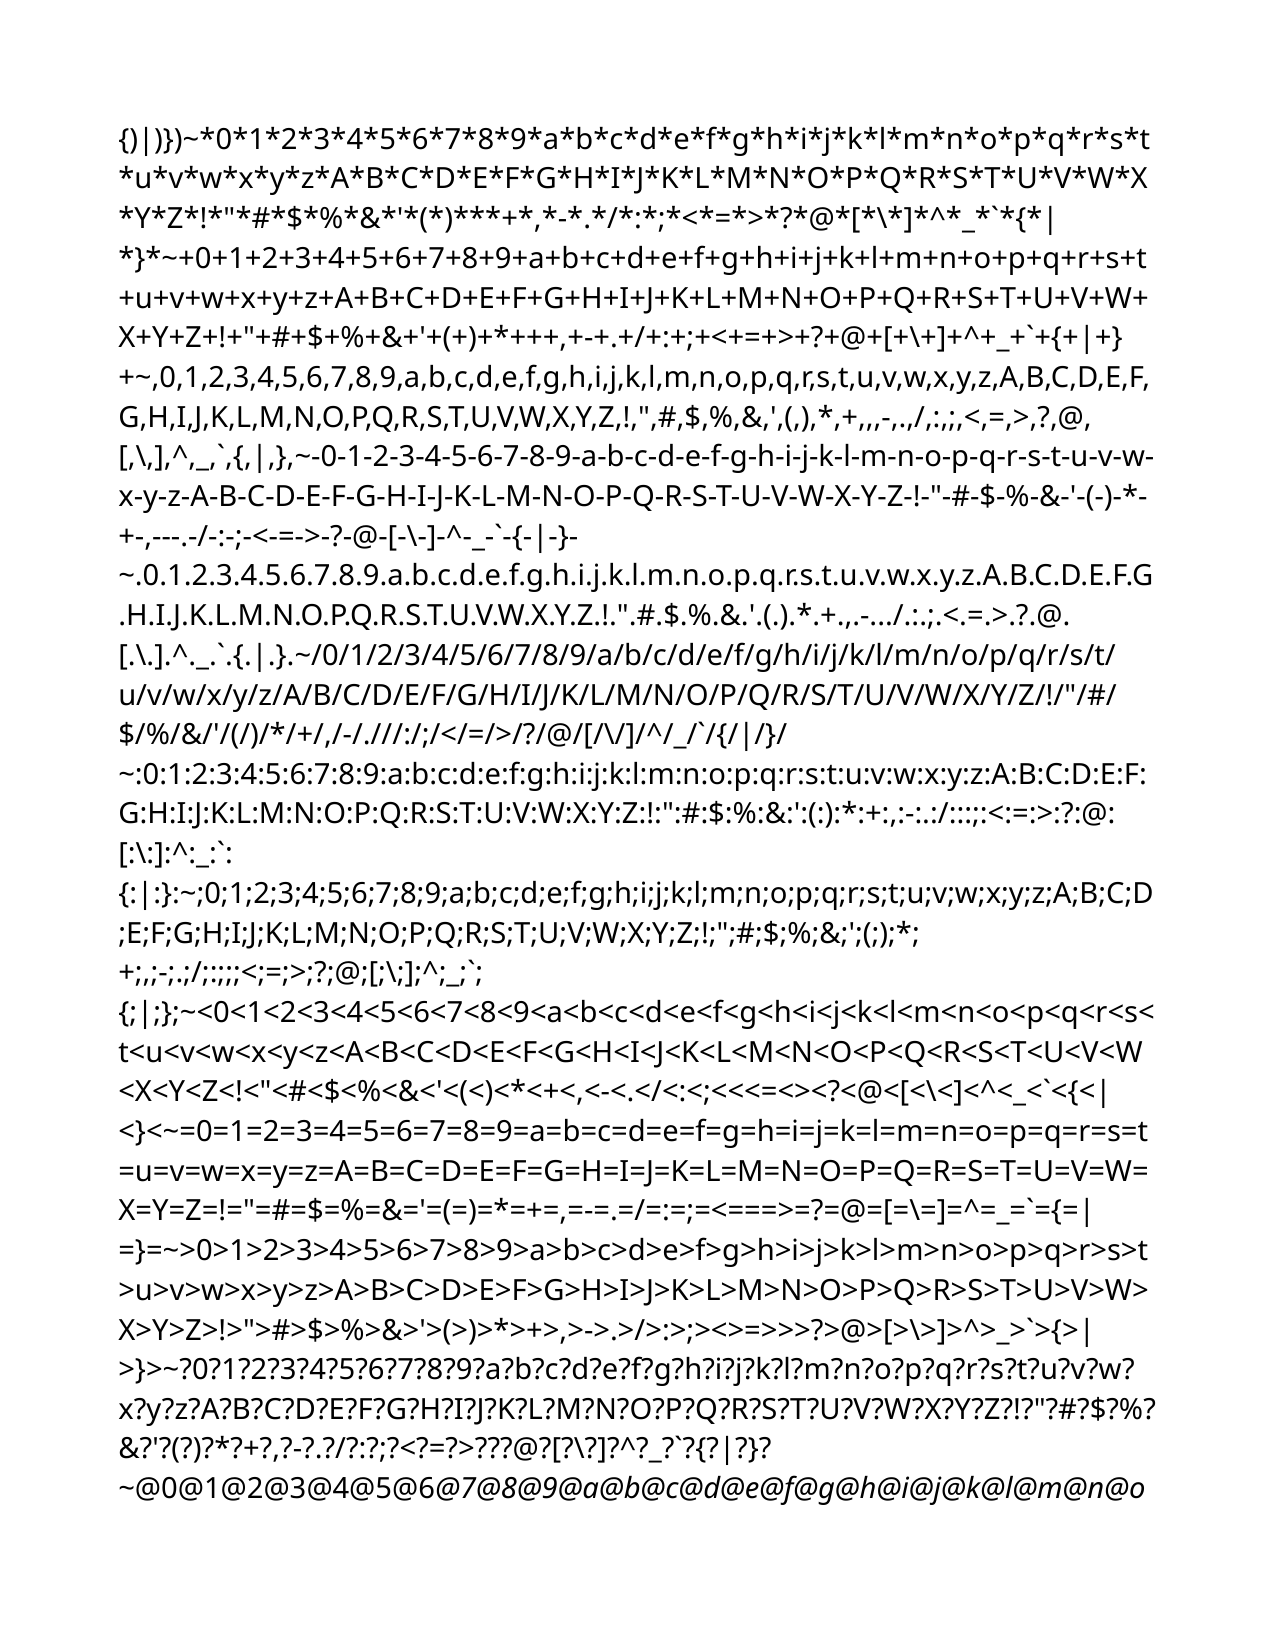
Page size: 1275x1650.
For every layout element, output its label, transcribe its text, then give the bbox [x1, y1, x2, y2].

text {)|)})~*0*1*2*3*4*5*6*7*8*9*a*b*c*d*e*f*g*h*i*j*k*l*m*n*o*p*q*r*s*t*u*v*w*x*y*z*A*B*C*D*E*F*G*H*I*J*K*L*M*N*O*P*Q*R*S*T*U*V*W*X*Y*Z*!*"*#*$*%*&*'*(*)***+*,*-*.*/*:*;*<*=*>*?*@*[*\*]*^*_*`*{*|*}*~+0+1+2+3+4+5+6+7+8+9+a+b+c+d+e+f+g+h+i+j+k+l+m+n+o+p+q+r+s+t+u+v+w+x+y+z+A+B+C+D+E+F+G+H+I+J+K+L+M+N+O+P+Q+R+S+T+U+V+W+X+Y+Z+!+"+#+$+%+&+'+(+)+*+++,+-+.+/+:+;+<+=+>+?+@+[+\+]+^+_+`+{+|+}+~,0,1,2,3,4,5,6,7,8,9,a,b,c,d,e,f,g,h,i,j,k,l,m,n,o,p,q,r,s,t,u,v,w,x,y,z,A,B,C,D,E,F,G,H,I,J,K,L,M,N,O,P,Q,R,S,T,U,V,W,X,Y,Z,!,",#,$,%,&,',(,),*,+,,,-,.,/,:,;,<,=,>,?,@,[,\,],^,_,`,{,|,},~-0-1-2-3-4-5-6-7-8-9-a-b-c-d-e-f-g-h-i-j-k-l-m-n-o-p-q-r-s-t-u-v-w-x-y-z-A-B-C-D-E-F-G-H-I-J-K-L-M-N-O-P-Q-R-S-T-U-V-W-X-Y-Z-!-"-#-$-%-&-'-(-)-*-+-,---.-/-:-;-<-=->-?-@-[-\-]-^-_-`-{-|-}-~.0.1.2.3.4.5.6.7.8.9.a.b.c.d.e.f.g.h.i.j.k.l.m.n.o.p.q.r.s.t.u.v.w.x.y.z.A.B.C.D.E.F.G.H.I.J.K.L.M.N.O.P.Q.R.S.T.U.V.W.X.Y.Z.!.".#.$.%.&.'.(.).*.+.,.-.../.:.;.<.=.>.?.@.[.\.].^._.`.{.|.}.~/0/1/2/3/4/5/6/7/8/9/a/b/c/d/e/f/g/h/i/j/k/l/m/n/o/p/q/r/s/t/u/v/w/x/y/z/A/B/C/D/E/F/G/H/I/J/K/L/M/N/O/P/Q/R/S/T/U/V/W/X/Y/Z/!/"/#/$/%/&/'/(/)/*/+/,/-/.///:/;/</=/>/?/@/[/\/]/^/_/`/{/|/}/~:0:1:2:3:4:5:6:7:8:9:a:b:c:d:e:f:g:h:i:j:k:l:m:n:o:p:q:r:s:t:u:v:w:x:y:z:A:B:C:D:E:F:G:H:I:J:K:L:M:N:O:P:Q:R:S:T:U:V:W:X:Y:Z:!:":#:$:%:&:':(:):*:+:,:-:.:/:::;:<:=:>:?:@:[:\:]:^:_:`:{:|:}:~;0;1;2;3;4;5;6;7;8;9;a;b;c;d;e;f;g;h;i;j;k;l;m;n;o;p;q;r;s;t;u;v;w;x;y;z;A;B;C;D;E;F;G;H;I;J;K;L;M;N;O;P;Q;R;S;T;U;V;W;X;Y;Z;!;";#;$;%;&;';(;);*;+;,;-;.;/;:;;;<;=;>;?;@;[;\;];^;_;`;{;|;};~<0<1<2<3<4<5<6<7<8<9<a<b<c<d<e<f<g<h<i<j<k<l<m<n<o<p<q<r<s<t<u<v<w<x<y<z<A<B<C<D<E<F<G<H<I<J<K<L<M<N<O<P<Q<R<S<T<U<V<W<X<Y<Z<!<"<#<$<%<&<'<(<)<*<+<,<-<.</<:<;<<<=<><?<@<[<\<]<^<_<`<{<|<}<~=0=1=2=3=4=5=6=7=8=9=a=b=c=d=e=f=g=h=i=j=k=l=m=n=o=p=q=r=s=t=u=v=w=x=y=z=A=B=C=D=E=F=G=H=I=J=K=L=M=N=O=P=Q=R=S=T=U=V=W=X=Y=Z=!="=#=$=%=&='=(=)=*=+=,=-=.=/=:=;=<===>=?=@=[=\=]=^=_=`={=|=}=~>0>1>2>3>4>5>6>7>8>9>a>b>c>d>e>f>g>h>i>j>k>l>m>n>o>p>q>r>s>t>u>v>w>x>y>z>A>B>C>D>E>F>G>H>I>J>K>L>M>N>O>P>Q>R>S>T>U>V>W>X>Y>Z>!>">#>$>%>&>'>(>)>*>+>,>->.>/>:>;><>=>>>?>@>[>\>]>^>_>`>{>|>}>~?0?1?2?3?4?5?6?7?8?9?a?b?c?d?e?f?g?h?i?j?k?l?m?n?o?p?q?r?s?t?u?v?w?x?y?z?A?B?C?D?E?F?G?H?I?J?K?L?M?N?O?P?Q?R?S?T?U?V?W?X?Y?Z?!?"?#?$?%?&?'?(?)?*?+?,?-?.?/?:?;?<?=?>???@?[?\?]?^?_?`?{?|?}?~@0@1@2@3@4@5@6@7@8@9@a@b@c@d@e@f@g@h@i@j@k@l@m@n@o [118, 118, 1157, 1507]
